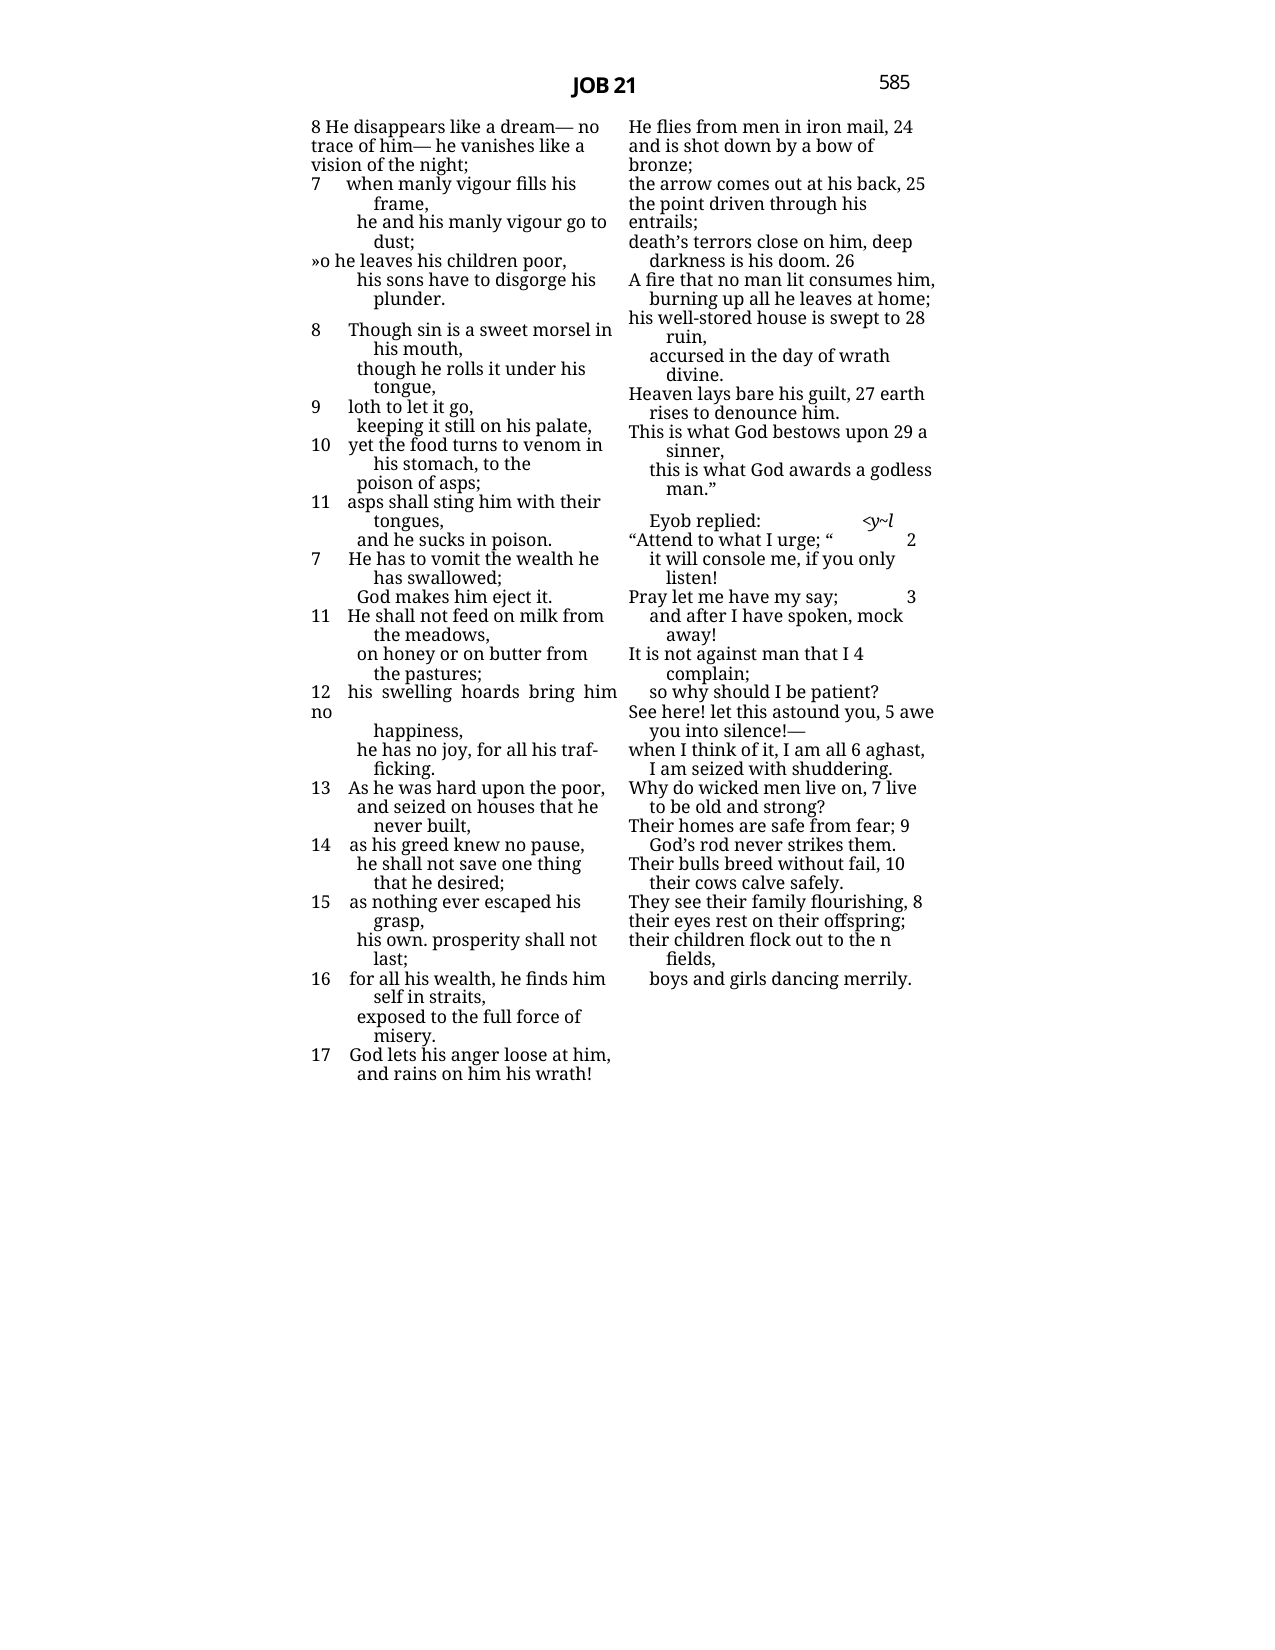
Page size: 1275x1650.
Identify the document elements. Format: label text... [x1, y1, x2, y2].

text burning up all he leaves at home; [649, 290, 935, 309]
text A fire that no man lit consumes him, [628, 271, 935, 290]
text he shall not save one thing that he desired; [357, 855, 618, 893]
text Their bulls breed without fail, 10 their cows calve safely. [628, 855, 935, 893]
text it will console me, if you only listen! [649, 550, 935, 588]
list yet the food turns to venom in [311, 436, 618, 455]
list loth to let it go, [311, 398, 618, 417]
list God lets his anger loose at him, [311, 1046, 618, 1065]
text See here! let this astound you, 5 awe you into silence!— [628, 703, 935, 741]
text keeping it still on his palate, [357, 417, 618, 436]
text self in straits, [357, 989, 618, 1008]
text happiness, [357, 722, 618, 741]
text and seized on houses that he never built, [357, 798, 618, 836]
text accursed in the day of wrath divine. [649, 347, 935, 385]
text He flies from men in iron mail, 24 and is shot down by a bow of bronze; [628, 118, 935, 176]
text »o he leaves his children poor, [311, 252, 618, 271]
text on honey or on butter from the pastures; [357, 646, 618, 684]
text 8 He disappears like a dream— no trace of him— he vanishes like a vision of the night; [311, 118, 618, 176]
text his mouth, [357, 341, 618, 360]
text boys and girls dancing mer­rily. [649, 970, 935, 989]
list Though sin is a sweet morsel in [311, 322, 618, 341]
list for all his wealth, he finds him­ [311, 970, 618, 989]
list He shall not feed on milk from [311, 607, 618, 627]
text Their homes are safe from fear; 9 God’s rod never strikes them. [628, 817, 935, 855]
text “Attend to what I urge; “ 2 [628, 531, 935, 550]
text They see their family flourishing, 8 their eyes rest on their off­spring; [628, 893, 935, 932]
text his own. prosperity shall not last; [357, 932, 618, 970]
text this is what God awards a godless man.” [649, 462, 935, 500]
text when I think of it, I am all 6 aghast, [628, 741, 935, 760]
text their children flock out to the n fields, [628, 932, 935, 970]
list As he was hard upon the poor, [311, 779, 618, 798]
text so why should I be patient? [649, 684, 935, 703]
list asps shall sting him with their [311, 493, 618, 512]
text and after I have spoken, mock away! [649, 607, 935, 646]
text the arrow comes out at his back, 25 the point driven through his entrails; [628, 176, 935, 233]
text Why do wicked men live on, 7 live to be old and strong? [628, 779, 935, 817]
text exposed to the full force of misery. [357, 1008, 618, 1046]
text I am seized with shuddering. [649, 760, 935, 779]
text 585 [879, 74, 912, 94]
text his stomach, to the poison of asps; [357, 455, 541, 493]
text Pray let me have my say; 3 [628, 588, 935, 607]
text he has no joy, for all his traf­ficking. [357, 741, 618, 779]
text death’s terrors close on him, deep darkness is his doom. 26 [628, 233, 935, 271]
text and he sucks in poison. [357, 531, 618, 550]
text he and his manly vigour go to dust; [357, 214, 618, 252]
text Eyob replied: <y~l [649, 512, 935, 531]
text the meadows, [357, 627, 618, 646]
subtitle JOB 21 [293, 76, 914, 98]
text Heaven lays bare his guilt, 27 earth rises to denounce him. [628, 385, 935, 423]
text tongues, [357, 512, 618, 531]
list as his greed knew no pause, [311, 836, 618, 855]
text though he rolls it under his tongue, [357, 360, 618, 398]
text his sons have to disgorge his plunder. [357, 271, 618, 309]
text grasp, [357, 912, 618, 932]
text and rains on him his wrath! [357, 1065, 618, 1084]
text his well-stored house is swept to 28 ruin, [628, 309, 935, 347]
text God makes him eject it. [357, 588, 618, 607]
list when manly vigour fills his [311, 176, 618, 195]
text frame, [357, 195, 618, 214]
text has swallowed; [357, 569, 618, 588]
list as nothing ever escaped his [311, 893, 618, 912]
list He has to vomit the wealth he [311, 550, 618, 569]
text It is not against man that I 4 complain; [628, 646, 935, 684]
text This is what God bestows upon 29 a sinner, [628, 423, 935, 462]
list his swelling hoards bring him no [311, 684, 618, 722]
